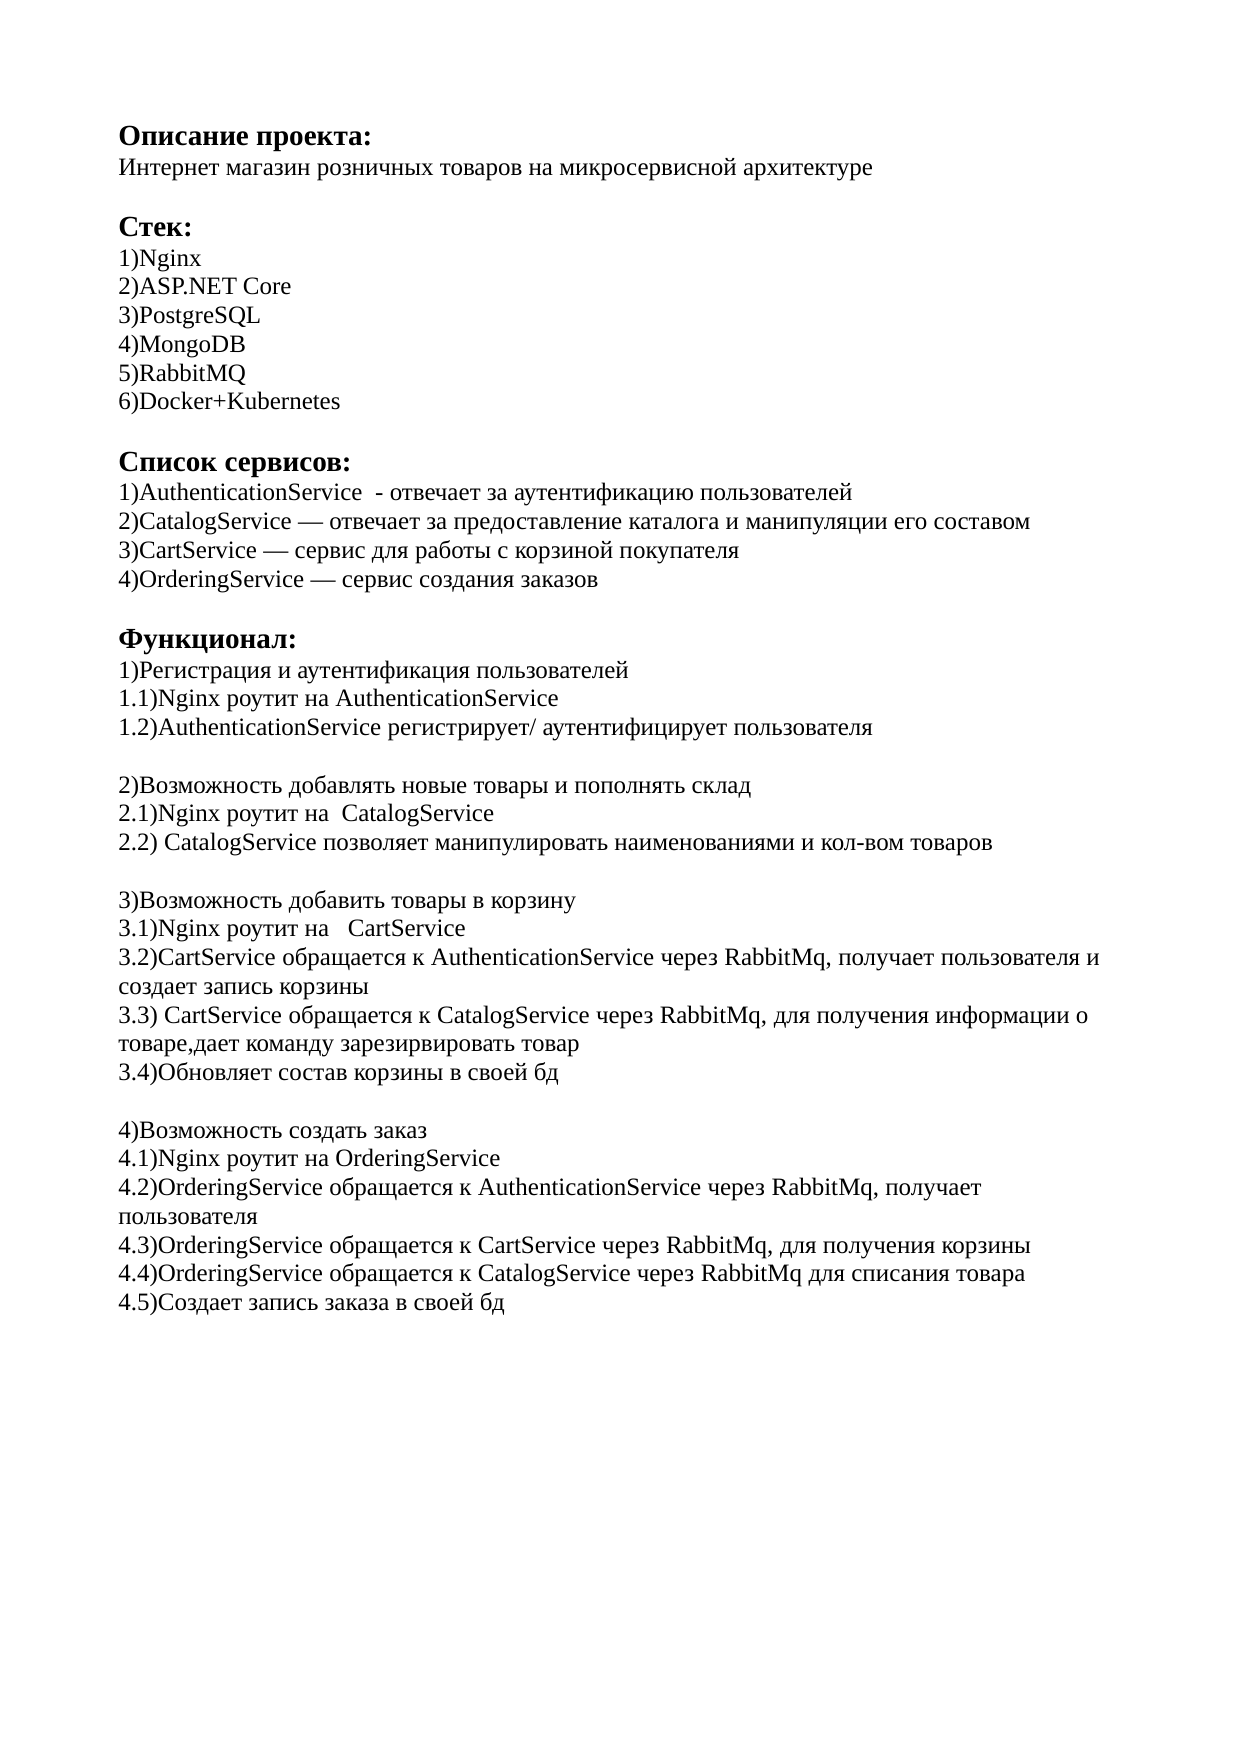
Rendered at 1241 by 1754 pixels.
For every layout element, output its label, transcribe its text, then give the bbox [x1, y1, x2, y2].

text 1)AuthenticationService - отвечает за аутентификацию пользователей [118, 477, 1122, 506]
text 4)OrderingService — сервис создания заказов [118, 564, 1122, 592]
text 1.1)Nginx роутит на AuthenticationService [118, 683, 1122, 712]
text 3.1)Nginx роутит на CartService [118, 913, 1122, 942]
text 4.1)Nginx роутит на OrderingService [118, 1143, 1122, 1172]
text 2)CatalogService — отвечает за предоставление каталога и манипуляции его составом [118, 506, 1122, 535]
text 3)CartService — сервис для работы с корзиной покупателя [118, 535, 1122, 564]
text 2.2) CatalogService позволяет манипулировать наименованиями и кол-вом товаров [118, 827, 1122, 856]
text 5)RabbitMQ [118, 358, 1122, 386]
text 4.3)OrderingService обращается к CartService через RabbitMq, для получения корзины [118, 1230, 1122, 1258]
text 1)Nginx [118, 243, 1122, 271]
text 3.4)Обновляет состав корзины в своей бд [118, 1057, 1122, 1086]
text 6)Docker+Kubernetes [118, 386, 1122, 415]
text Стек: [118, 209, 1122, 243]
text 4.5)Создает запись заказа в своей бд [118, 1287, 1122, 1316]
text 3.2)CartService обращается к AuthenticationService через RabbitMq, получает пользователя и создает запись корзины [118, 942, 1122, 1000]
text 4)MongoDB [118, 329, 1122, 358]
text Описание проекта: [118, 118, 1122, 152]
text 4)Возможность создать заказ [118, 1115, 1122, 1143]
text 1.2)AuthenticationService регистрирует/ аутентифицирует пользователя [118, 712, 1122, 741]
text 4.2)OrderingService обращается к AuthenticationService через RabbitMq, получает пользователя [118, 1172, 1122, 1230]
text 3.3) CartService обращается к CatalogService через RabbitMq, для получения информации о товаре,дает команду зарезирвировать товар [118, 1000, 1122, 1057]
text 1)Регистрация и аутентификация пользователей [118, 655, 1122, 683]
text 2)Возможность добавлять новые товары и пополнять склад [118, 770, 1122, 798]
text 4.4)OrderingService обращается к CatalogService через RabbitMq для списания товара [118, 1258, 1122, 1287]
text 3)PostgreSQL [118, 300, 1122, 329]
text 3)Возможность добавить товары в корзину [118, 885, 1122, 913]
text Функционал: [118, 621, 1122, 655]
text 2.1)Nginx роутит на CatalogService [118, 798, 1122, 827]
text Список сервисов: [118, 444, 1122, 477]
text Интернет магазин розничных товаров на микросервисной архитектуре [118, 152, 1122, 180]
text 2)ASP.NET Core [118, 271, 1122, 300]
